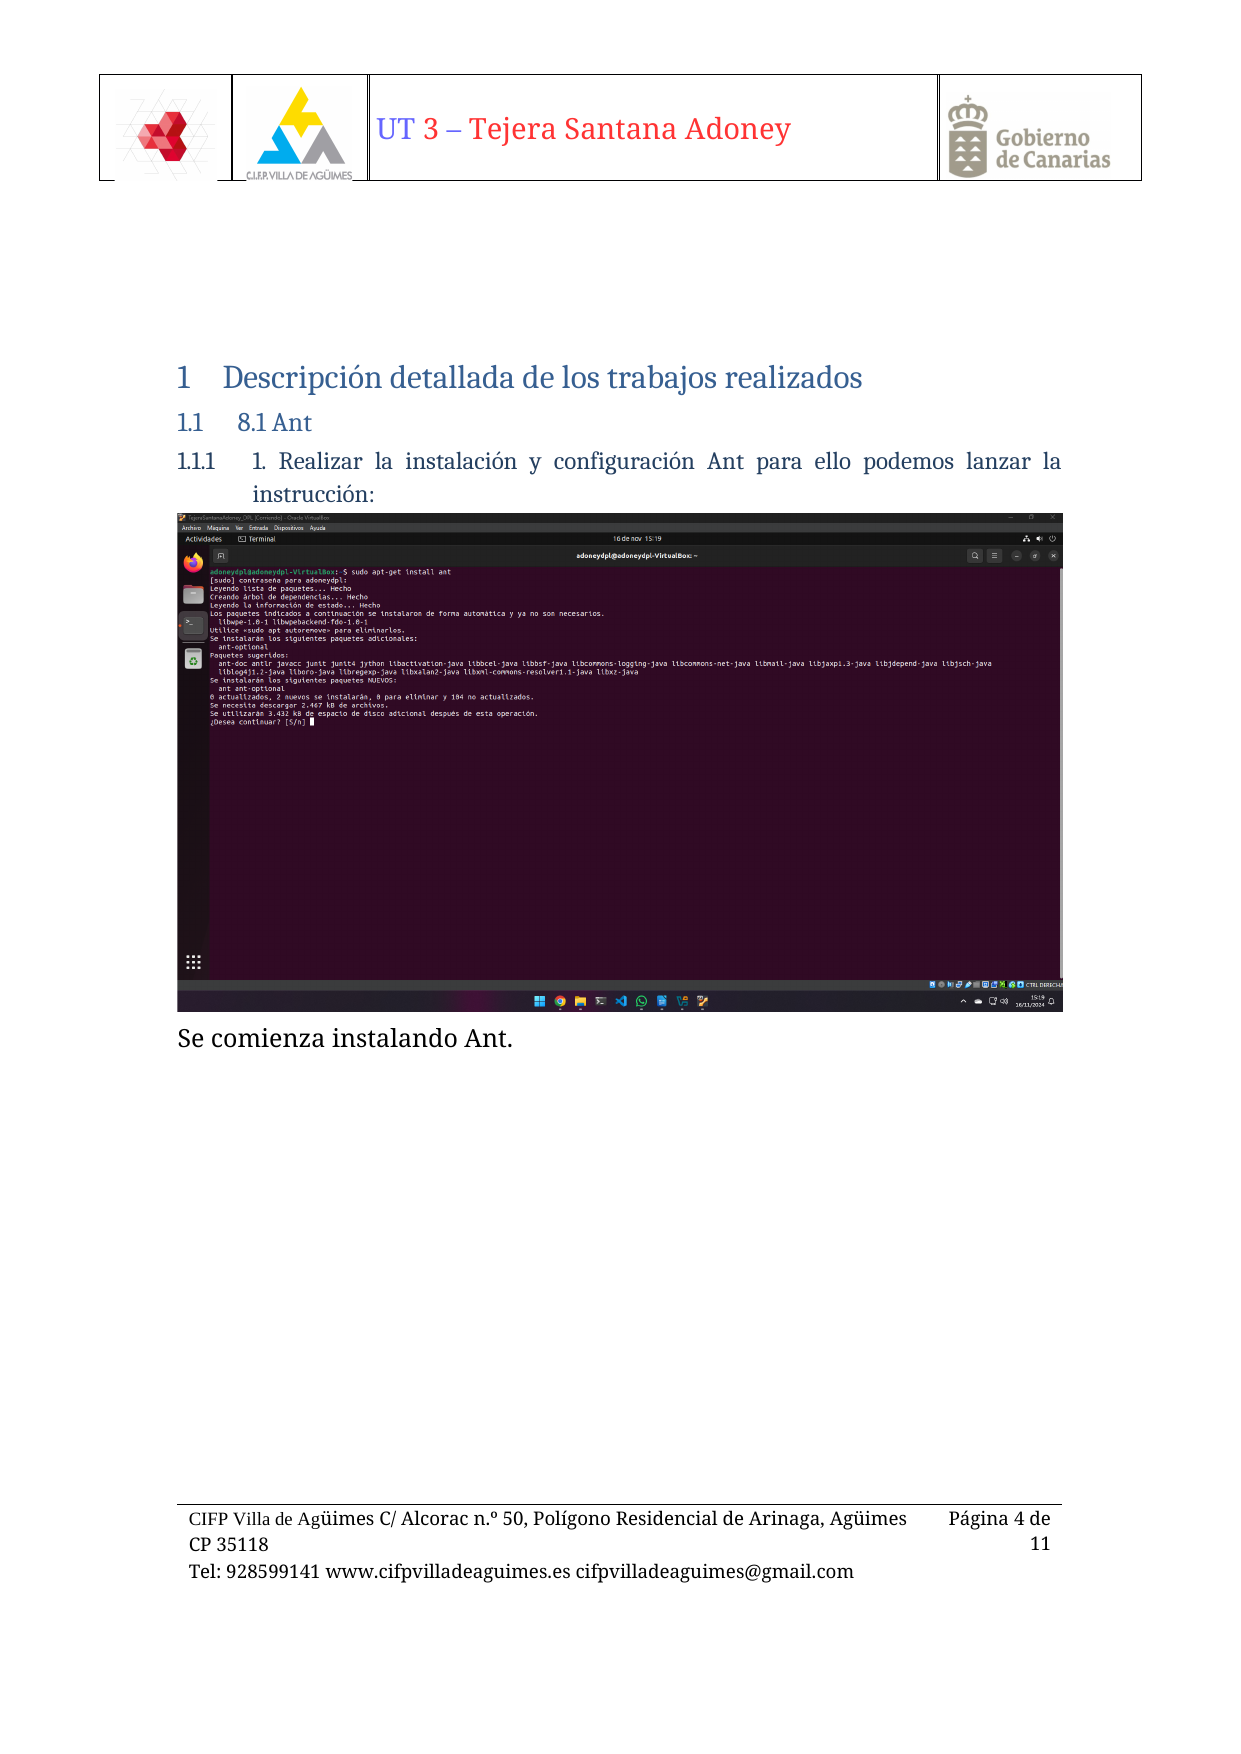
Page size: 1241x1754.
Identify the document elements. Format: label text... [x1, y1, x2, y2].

picture [114, 89, 218, 181]
picture [177, 513, 1063, 1012]
picture [246, 86, 353, 181]
subtitle Descripción detallada de los trabajos realizados [177, 359, 1063, 397]
table_header UT 3 – Tejera Santana Adoney [370, 75, 937, 180]
text Se comienza instalando Ant. [177, 1012, 1063, 1055]
table_header [100, 75, 231, 180]
table_header [940, 75, 1141, 180]
subtitle 8.1 Ant [177, 407, 1063, 438]
subtitle 1. Realizar la instalación y configuración Ant para ello podemos lanzar la instrucción: [177, 447, 1063, 509]
picture [945, 92, 1112, 179]
table_header [233, 75, 367, 180]
